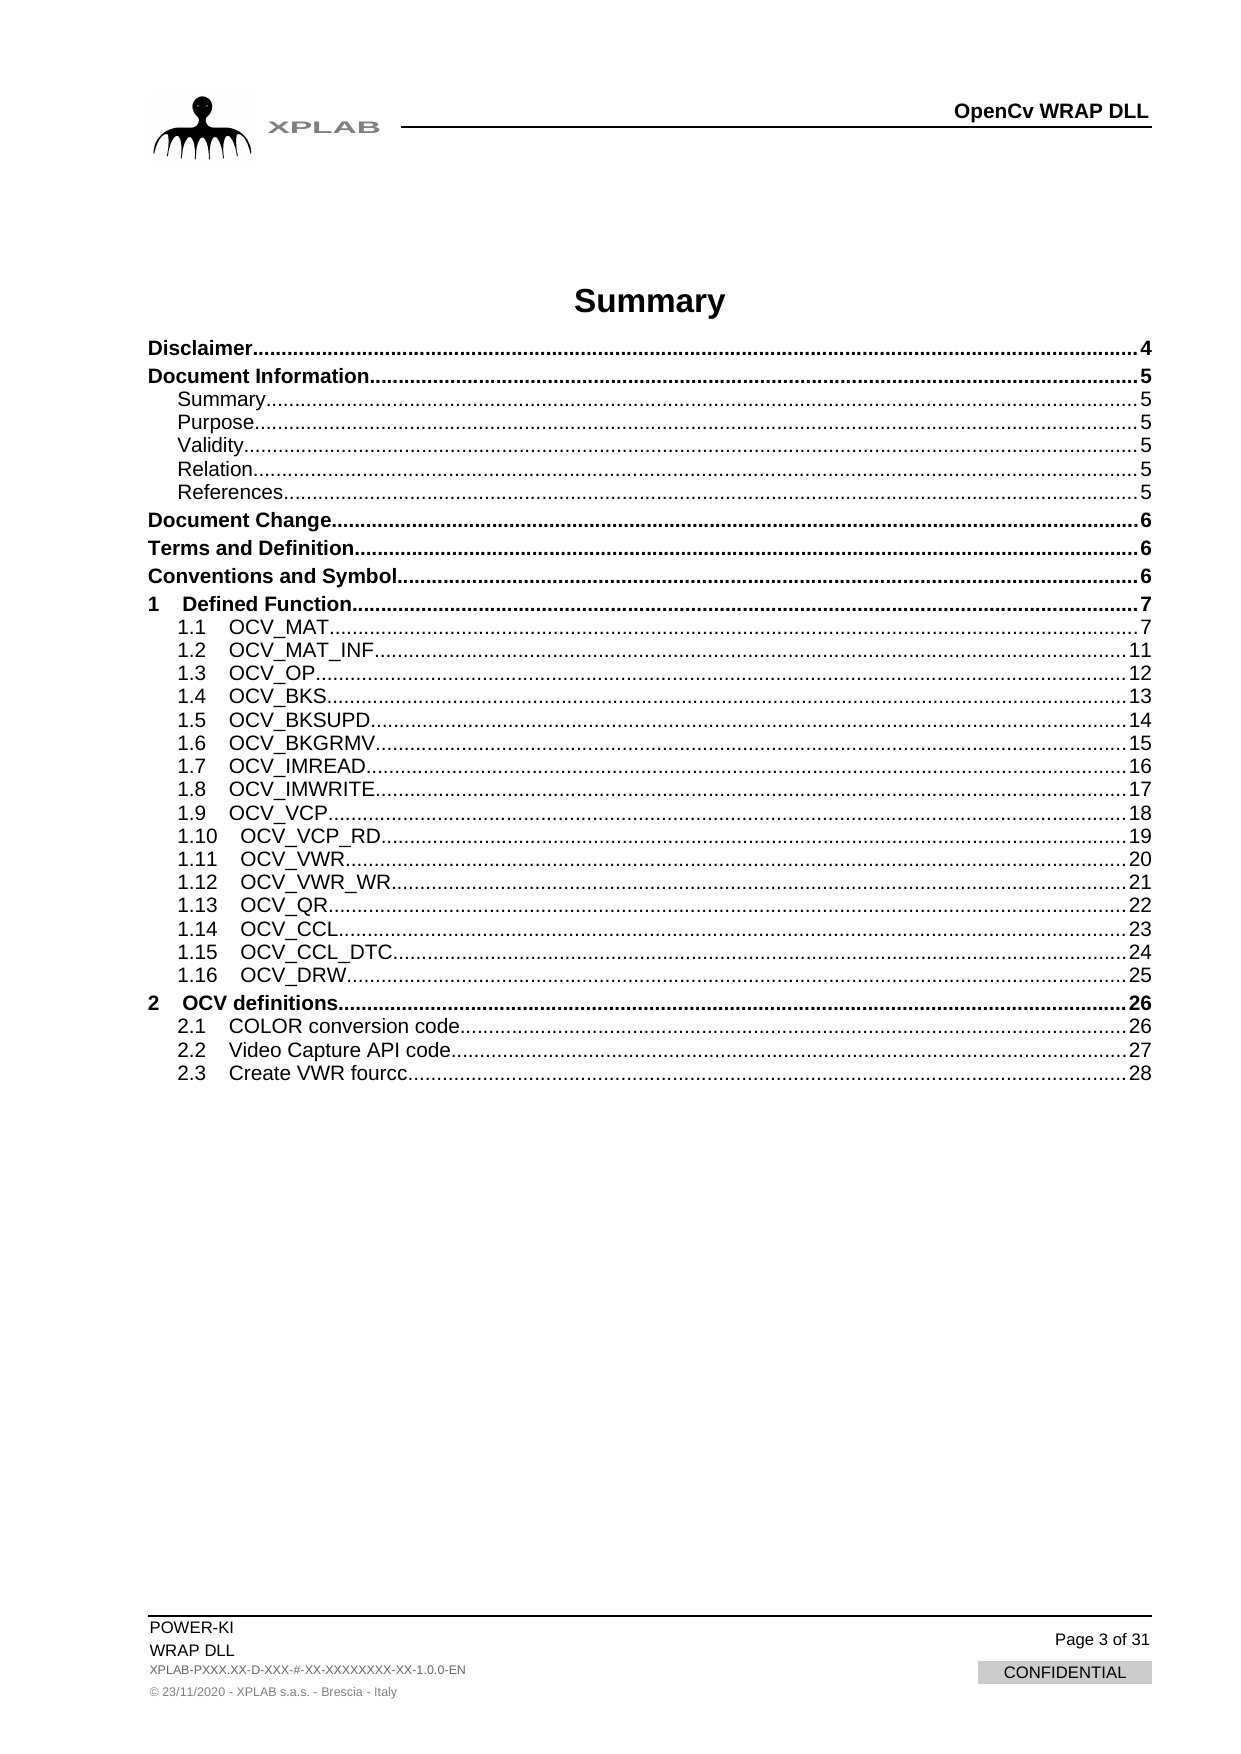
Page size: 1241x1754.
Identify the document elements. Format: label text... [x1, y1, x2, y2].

text 1.14 OCV_CCL 23 [177, 917, 1152, 941]
text 1.13 OCV_QR 22 [177, 894, 1152, 917]
text 1.5 OCV_BKSUPD 14 [177, 708, 1152, 732]
text Relation 5 [177, 457, 1152, 481]
text 1.7 OCV_IMREAD 16 [177, 755, 1152, 778]
text 1.4 OCV_BKS 13 [177, 685, 1152, 708]
text 2.3 Create VWR fourcc 28 [177, 1061, 1152, 1085]
text Document Change 6 [148, 508, 1152, 532]
text Conventions and Symbol 6 [148, 564, 1152, 587]
text 1.12 OCV_VWR_WR 21 [177, 871, 1152, 894]
text 1.1 OCV_MAT 7 [177, 615, 1152, 639]
text 1.3 OCV_OP 12 [177, 662, 1152, 685]
text Validity 5 [177, 434, 1152, 457]
text 1.10 OCV_VCP_RD 19 [177, 824, 1152, 848]
text Summary 5 [177, 388, 1152, 411]
text 1.9 OCV_VCP 18 [177, 801, 1152, 824]
text 1.2 OCV_MAT_INF 11 [177, 639, 1152, 662]
text 1.15 OCV_CCL_DTC 24 [177, 941, 1152, 964]
text 1.8 OCV_IMWRITE 17 [177, 778, 1152, 801]
text Purpose 5 [177, 411, 1152, 434]
subtitle Summary [148, 282, 1152, 319]
text Disclaimer 4 [148, 336, 1152, 360]
text References 5 [177, 481, 1152, 504]
text 1 Defined Function 7 [148, 592, 1152, 615]
text 2.2 Video Capture API code 27 [177, 1038, 1152, 1061]
text Document Information 5 [148, 364, 1152, 388]
text 2 OCV definitions 26 [148, 992, 1152, 1015]
text 1.11 OCV_VWR 20 [177, 848, 1152, 871]
text 1.16 OCV_DRW 25 [177, 964, 1152, 987]
text 2.1 COLOR conversion code 26 [177, 1015, 1152, 1038]
text 1.6 OCV_BKGRMV 15 [177, 732, 1152, 755]
picture [150, 91, 255, 163]
text Terms and Definition 6 [148, 536, 1152, 559]
